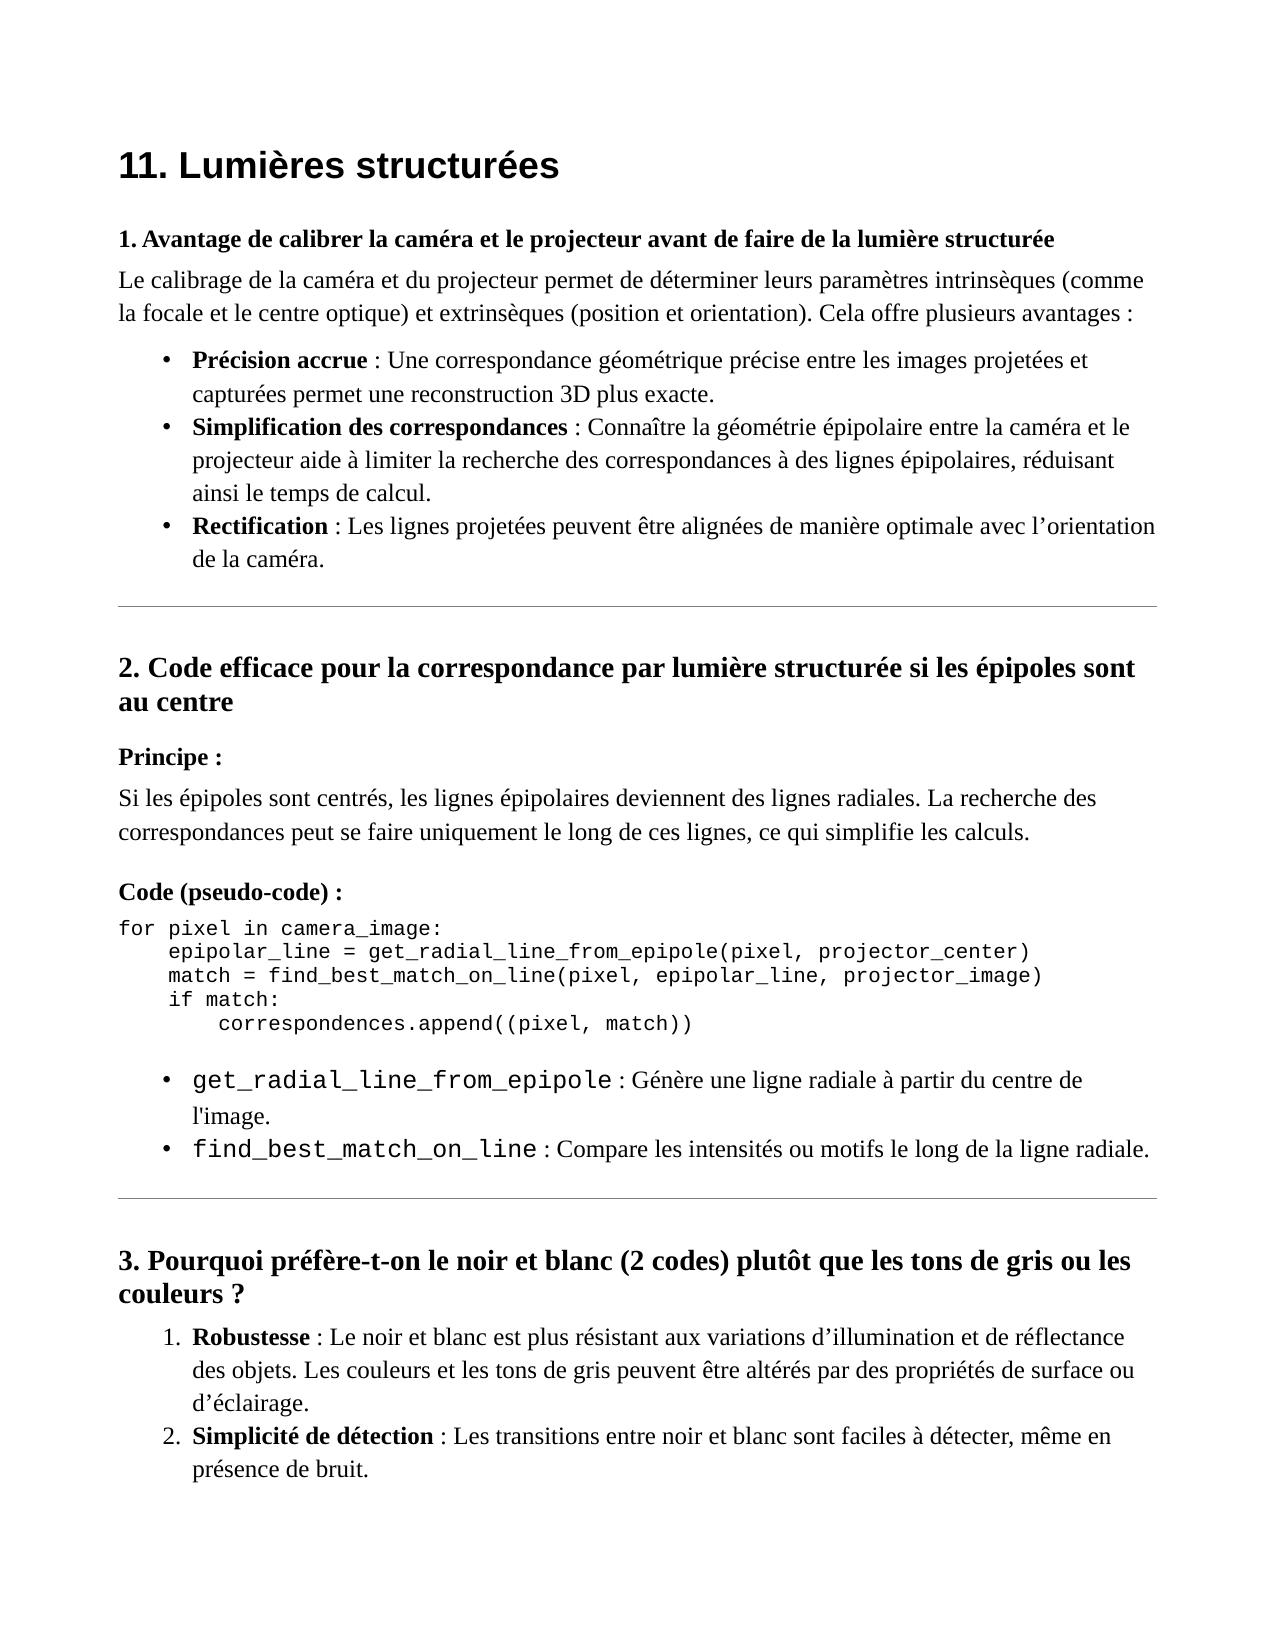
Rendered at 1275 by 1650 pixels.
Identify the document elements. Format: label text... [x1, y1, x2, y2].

text correspondences.append((pixel, match)) [118, 1012, 1157, 1036]
subtitle 3. Pourquoi préfère-t-on le noir et blanc (2 codes) plutôt que les tons de gris ou les couleurs ? [118, 1243, 1157, 1310]
list Simplicité de détection : Les transitions entre noir et blanc sont faciles à détecter, même en présence de bruit. [162, 1421, 1157, 1483]
subtitle Code (pseudo-code) : [118, 877, 1157, 905]
subtitle Principe : [118, 742, 1157, 771]
text for pixel in camera_image: [118, 918, 1157, 942]
list Robustesse : Le noir et blanc est plus résistant aux variations d’illumination et de réflectance des objets. Les couleurs et les tons de gris peuvent être altérés par des propriétés de surface ou d’éclairage. [162, 1322, 1157, 1417]
list Précision accrue : Une correspondance géométrique précise entre les images projetées et capturées permet une reconstruction 3D plus exacte. [162, 346, 1157, 407]
list get_radial_line_from_epipole : Génère une ligne radiale à partir du centre de l'image. [162, 1066, 1157, 1129]
subtitle 2. Code efficace pour la correspondance par lumière structurée si les épipoles sont au centre [118, 650, 1157, 717]
subtitle 11. Lumières structurées [118, 143, 1157, 186]
subtitle 1. Avantage de calibrer la caméra et le projecteur avant de faire de la lumière structurée [118, 224, 1157, 252]
list Simplification des correspondances : Connaître la géométrie épipolaire entre la caméra et le projecteur aide à limiter la recherche des correspondances à des lignes épipolaires, réduisant ainsi le temps de calcul. [162, 412, 1157, 506]
list Rectification : Les lignes projetées peuvent être alignées de manière optimale avec l’orientation de la caméra. [162, 511, 1157, 572]
text Si les épipoles sont centrés, les lignes épipolaires deviennent des lignes radiales. La recherche des correspondances peut se faire uniquement le long de ces lignes, ce qui simplifie les calculs. [118, 783, 1157, 845]
text epipolar_line = get_radial_line_from_epipole(pixel, projector_center) [118, 942, 1157, 965]
text match = find_best_match_on_line(pixel, epipolar_line, projector_image) [118, 965, 1157, 989]
list find_best_match_on_line : Compare les intensités ou motifs le long de la ligne radiale. [162, 1134, 1157, 1164]
text Le calibrage de la caméra et du projecteur permet de déterminer leurs paramètres intrinsèques (comme la focale et le centre optique) et extrinsèques (position et orientation). Cela offre plusieurs avantages : [118, 265, 1157, 327]
text if match: [118, 989, 1157, 1012]
